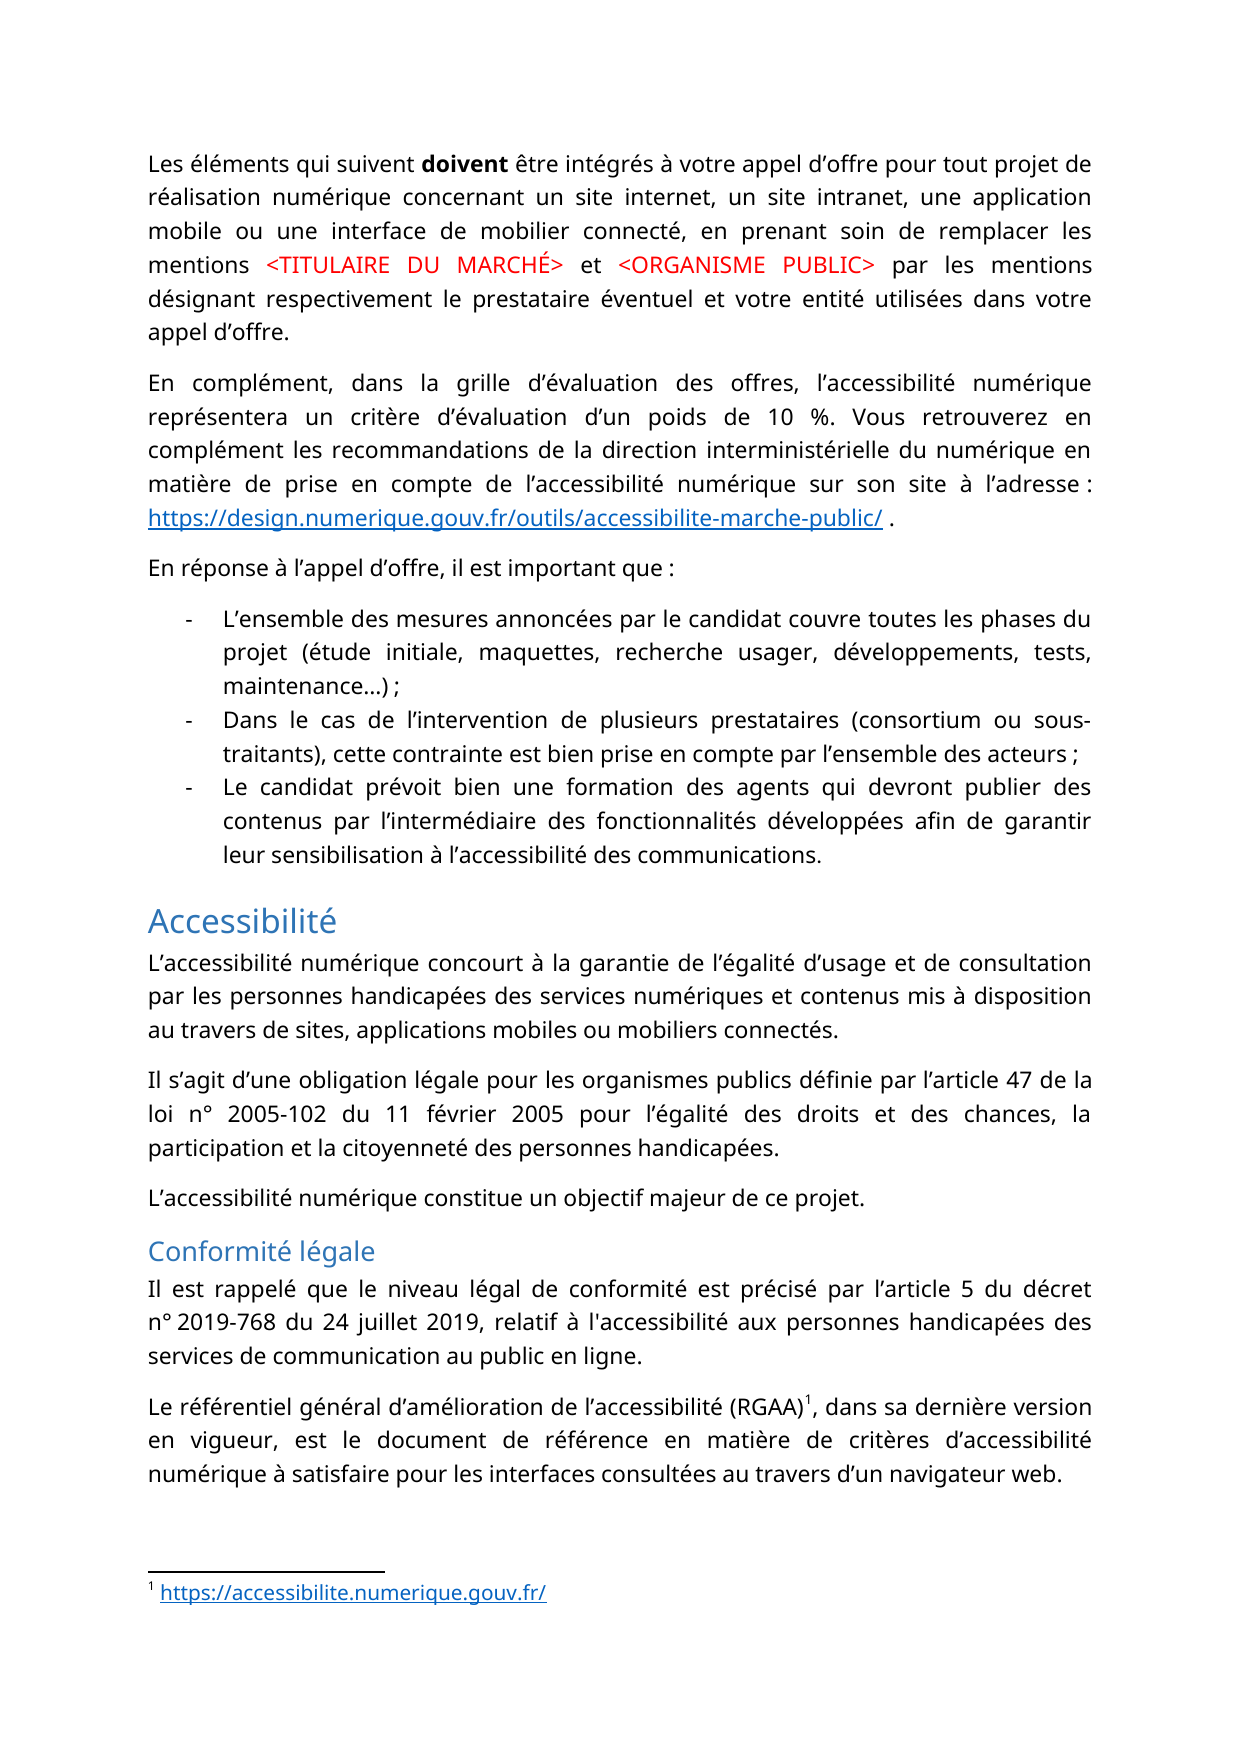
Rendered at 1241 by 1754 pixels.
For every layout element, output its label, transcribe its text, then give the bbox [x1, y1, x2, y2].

text L’accessibilité numérique concourt à la garantie de l’égalité d’usage et de consultation par les personnes handicapées des services numériques et contenus mis à disposition au travers de sites, applications mobiles ou mobiliers connectés. [148, 947, 1093, 1045]
text En complément, dans la grille d’évaluation des offres, l’accessibilité numérique représentera un critère d’évaluation d’un poids de 10 %. Vous retrouverez en complément les recommandations de la direction interministérielle du numérique en matière de prise en compte de l’accessibilité numérique sur son site à l’adresse : https://design.numerique.gouv.fr/outils/accessibilite-marche-public/ . [148, 367, 1093, 533]
text https://accessibilite.numerique.gouv.fr/ [148, 1578, 1093, 1606]
text En réponse à l’appel d’offre, il est important que : [148, 552, 1093, 583]
text Il s’agit d’une obligation légale pour les organismes publics définie par l’article 47 de la loi n° 2005-102 du 11 février 2005 pour l’égalité des droits et des chances, la participation et la citoyenneté des personnes handicapées. [148, 1064, 1093, 1163]
subtitle Accessibilité [148, 898, 1093, 943]
text Il est rappelé que le niveau légal de conformité est précisé par l’article 5 du décret n° 2019-768 du 24 juillet 2019, relatif à l'accessibilité aux personnes handicapées des services de communication au public en ligne. [148, 1273, 1093, 1371]
list L’ensemble des mesures annoncées par le candidat couvre toutes les phases du projet (étude initiale, maquettes, recherche usager, développements, tests, maintenance…) ; [185, 603, 1093, 701]
text Les éléments qui suivent doivent être intégrés à votre appel d’offre pour tout projet de réalisation numérique concernant un site internet, un site intranet, une application mobile ou une interface de mobilier connecté, en prenant soin de remplacer les mentions <TITULAIRE DU MARCHÉ> et <ORGANISME PUBLIC> par les mentions désignant respectivement le prestataire éventuel et votre entité utilisées dans votre appel d’offre. [148, 148, 1093, 348]
list Dans le cas de l’intervention de plusieurs prestataires (consortium ou sous-traitants), cette contrainte est bien prise en compte par l’ensemble des acteurs ; [185, 704, 1093, 769]
list Le candidat prévoit bien une formation des agents qui devront publier des contenus par l’intermédiaire des fonctionnalités développées afin de garantir leur sensibilisation à l’accessibilité des communications. [185, 771, 1093, 870]
text L’accessibilité numérique constitue un objectif majeur de ce projet. [148, 1182, 1093, 1214]
subtitle Conformité légale [148, 1233, 1093, 1270]
text Le référentiel général d’amélioration de l’accessibilité (RGAA), dans sa dernière version en vigueur, est le document de référence en matière de critères d’accessibilité numérique à satisfaire pour les interfaces consultées au travers d’un navigateur web. [148, 1391, 1093, 1489]
